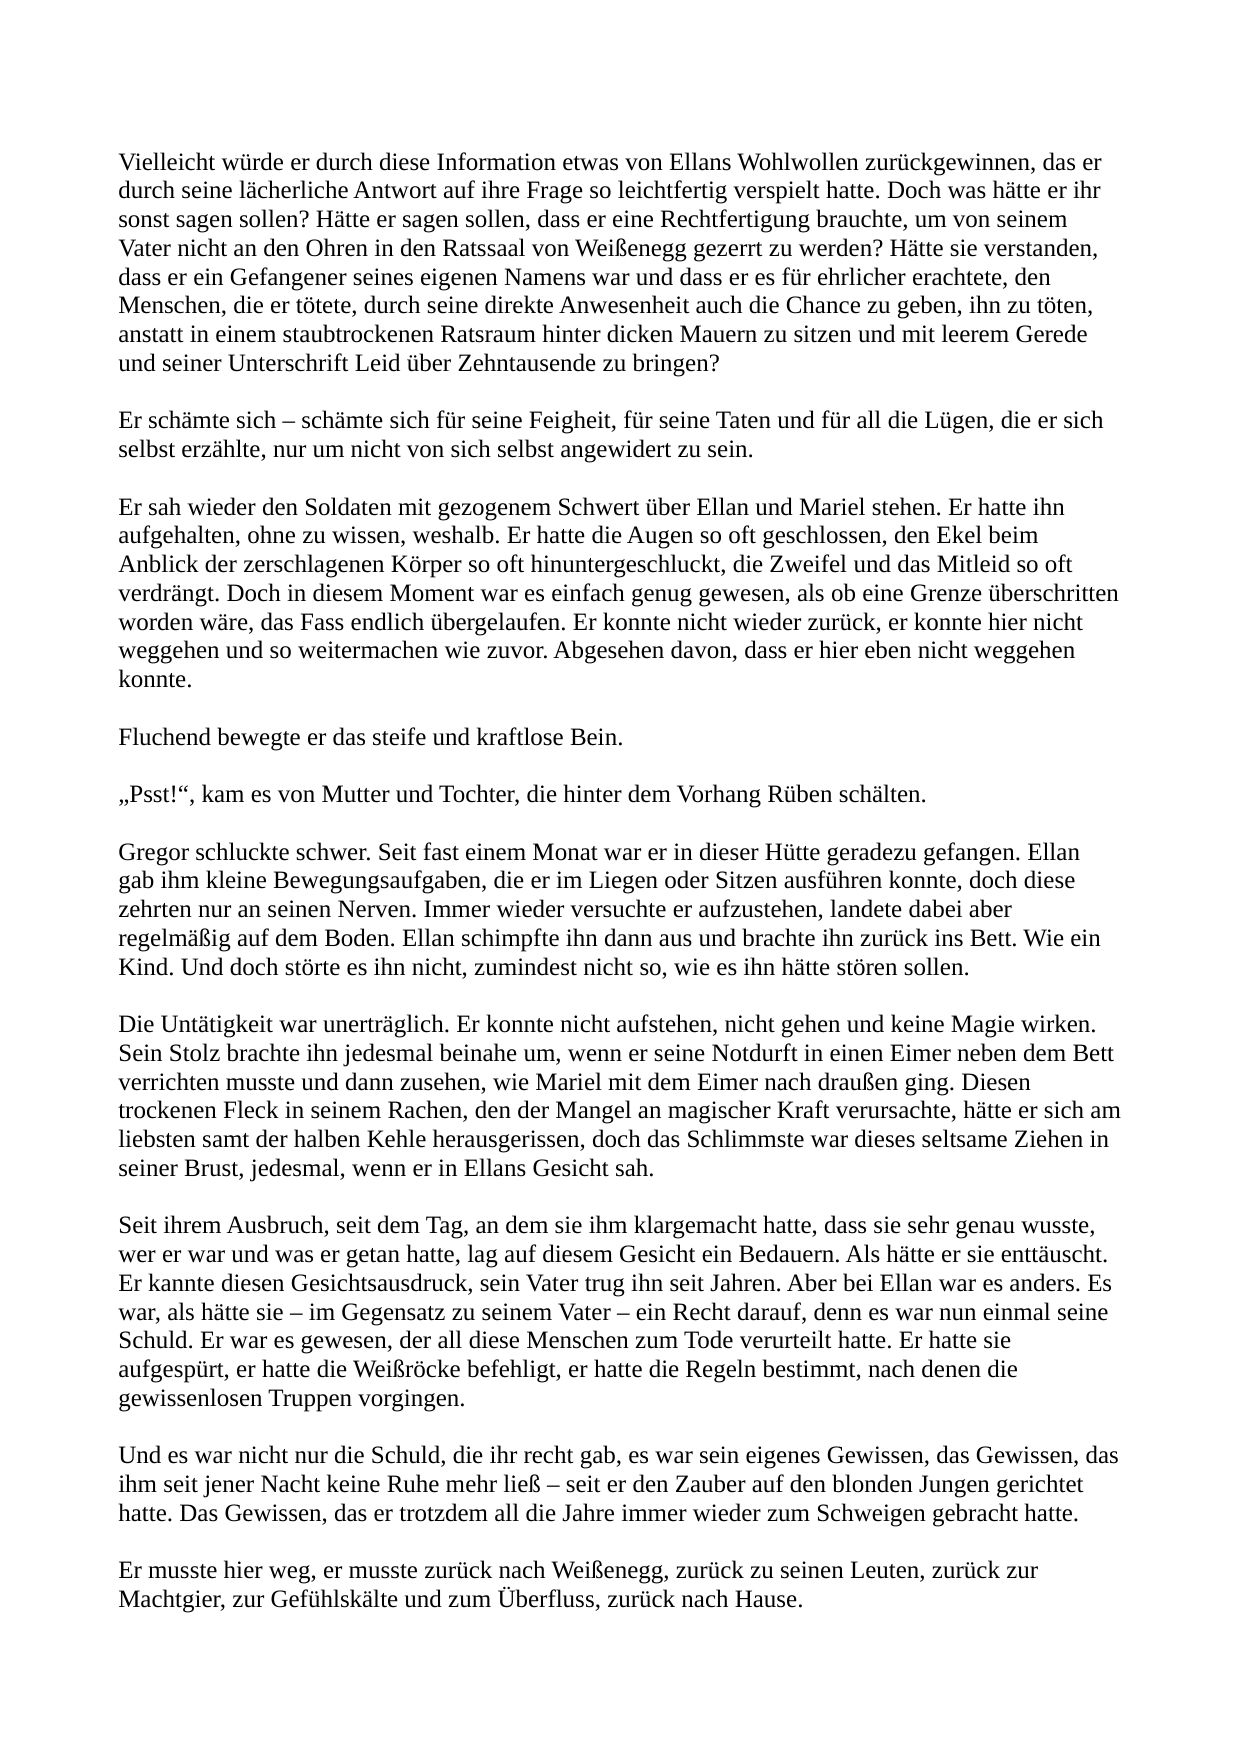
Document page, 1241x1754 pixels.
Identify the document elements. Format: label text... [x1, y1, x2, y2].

text Seit ihrem Ausbruch, seit dem Tag, an dem sie ihm klargemacht hatte, dass sie sehr genau wusste, wer er war und was er getan hatte, lag auf diesem Gesicht ein Bedauern. Als hätte er sie enttäuscht. Er kannte diesen Gesichtsausdruck, sein Vater trug ihn seit Jahren. Aber bei Ellan war es anders. Es war, als hätte sie – im Gegensatz zu seinem Vater – ein Recht darauf, denn es war nun einmal seine Schuld. Er war es gewesen, der all diese Menschen zum Tode verurteilt hatte. Er hatte sie aufgespürt, er hatte die Weißröcke befehligt, er hatte die Regeln bestimmt, nach denen die gewissenlosen Truppen vorgingen. [118, 1211, 1122, 1412]
text Gregor schluckte schwer. Seit fast einem Monat war er in dieser Hütte geradezu gefangen. Ellan gab ihm kleine Bewegungsaufgaben, die er im Liegen oder Sitzen ausführen konnte, doch diese zehrten nur an seinen Nerven. Immer wieder versuchte er aufzustehen, landete dabei aber regelmäßig auf dem Boden. Ellan schimpfte ihn dann aus und brachte ihn zurück ins Bett. Wie ein Kind. Und doch störte es ihn nicht, zumindest nicht so, wie es ihn hätte stören sollen. [118, 837, 1122, 981]
text Und es war nicht nur die Schuld, die ihr recht gab, es war sein eigenes Gewissen, das Gewissen, das ihm seit jener Nacht keine Ruhe mehr ließ – seit er den Zauber auf den blonden Jungen gerichtet hatte. Das Gewissen, das er trotzdem all die Jahre immer wieder zum Schweigen gebracht hatte. [118, 1441, 1122, 1527]
text Die Untätigkeit war unerträglich. Er konnte nicht aufstehen, nicht gehen und keine Magie wirken. Sein Stolz brachte ihn jedesmal beinahe um, wenn er seine Notdurft in einen Eimer neben dem Bett verrichten musste und dann zusehen, wie Mariel mit dem Eimer nach draußen ging. Diesen trockenen Fleck in seinem Rachen, den der Mangel an magischer Kraft verursachte, hätte er sich am liebsten samt der halben Kehle herausgerissen, doch das Schlimmste war dieses seltsame Ziehen in seiner Brust, jedesmal, wenn er in Ellans Gesicht sah. [118, 1009, 1122, 1182]
text „Psst!“, kam es von Mutter und Tochter, die hinter dem Vorhang Rüben schälten. [118, 779, 1122, 808]
text Er sah wieder den Soldaten mit gezogenem Schwert über Ellan und Mariel stehen. Er hatte ihn aufgehalten, ohne zu wissen, weshalb. Er hatte die Augen so oft geschlossen, den Ekel beim Anblick der zerschlagenen Körper so oft hinuntergeschluckt, die Zweifel und das Mitleid so oft verdrängt. Doch in diesem Moment war es einfach genug gewesen, als ob eine Grenze überschritten worden wäre, das Fass endlich übergelaufen. Er konnte nicht wieder zurück, er konnte hier nicht weggehen und so weitermachen wie zuvor. Abgesehen davon, dass er hier eben nicht weggehen konnte. [118, 492, 1122, 693]
text Fluchend bewegte er das steife und kraftlose Bein. [118, 722, 1122, 751]
text Er schämte sich – schämte sich für seine Feigheit, für seine Taten und für all die Lügen, die er sich selbst erzählte, nur um nicht von sich selbst angewidert zu sein. [118, 406, 1122, 463]
text Er musste hier weg, er musste zurück nach Weißenegg, zurück zu seinen Leuten, zurück zur Machtgier, zur Gefühlskälte und zum Überfluss, zurück nach Hause. [118, 1556, 1122, 1613]
text Vielleicht würde er durch diese Information etwas von Ellans Wohlwollen zurückgewinnen, das er durch seine lächerliche Antwort auf ihre Frage so leichtfertig verspielt hatte. Doch was hätte er ihr sonst sagen sollen? Hätte er sagen sollen, dass er eine Rechtfertigung brauchte, um von seinem Vater nicht an den Ohren in den Ratssaal von Weißenegg gezerrt zu werden? Hätte sie verstanden, dass er ein Gefangener seines eigenen Namens war und dass er es für ehrlicher erachtete, den Menschen, die er tötete, durch seine direkte Anwesenheit auch die Chance zu geben, ihn zu töten, anstatt in einem staubtrockenen Ratsraum hinter dicken Mauern zu sitzen und mit leerem Gerede und seiner Unterschrift Leid über Zehntausende zu bringen? [118, 147, 1122, 377]
